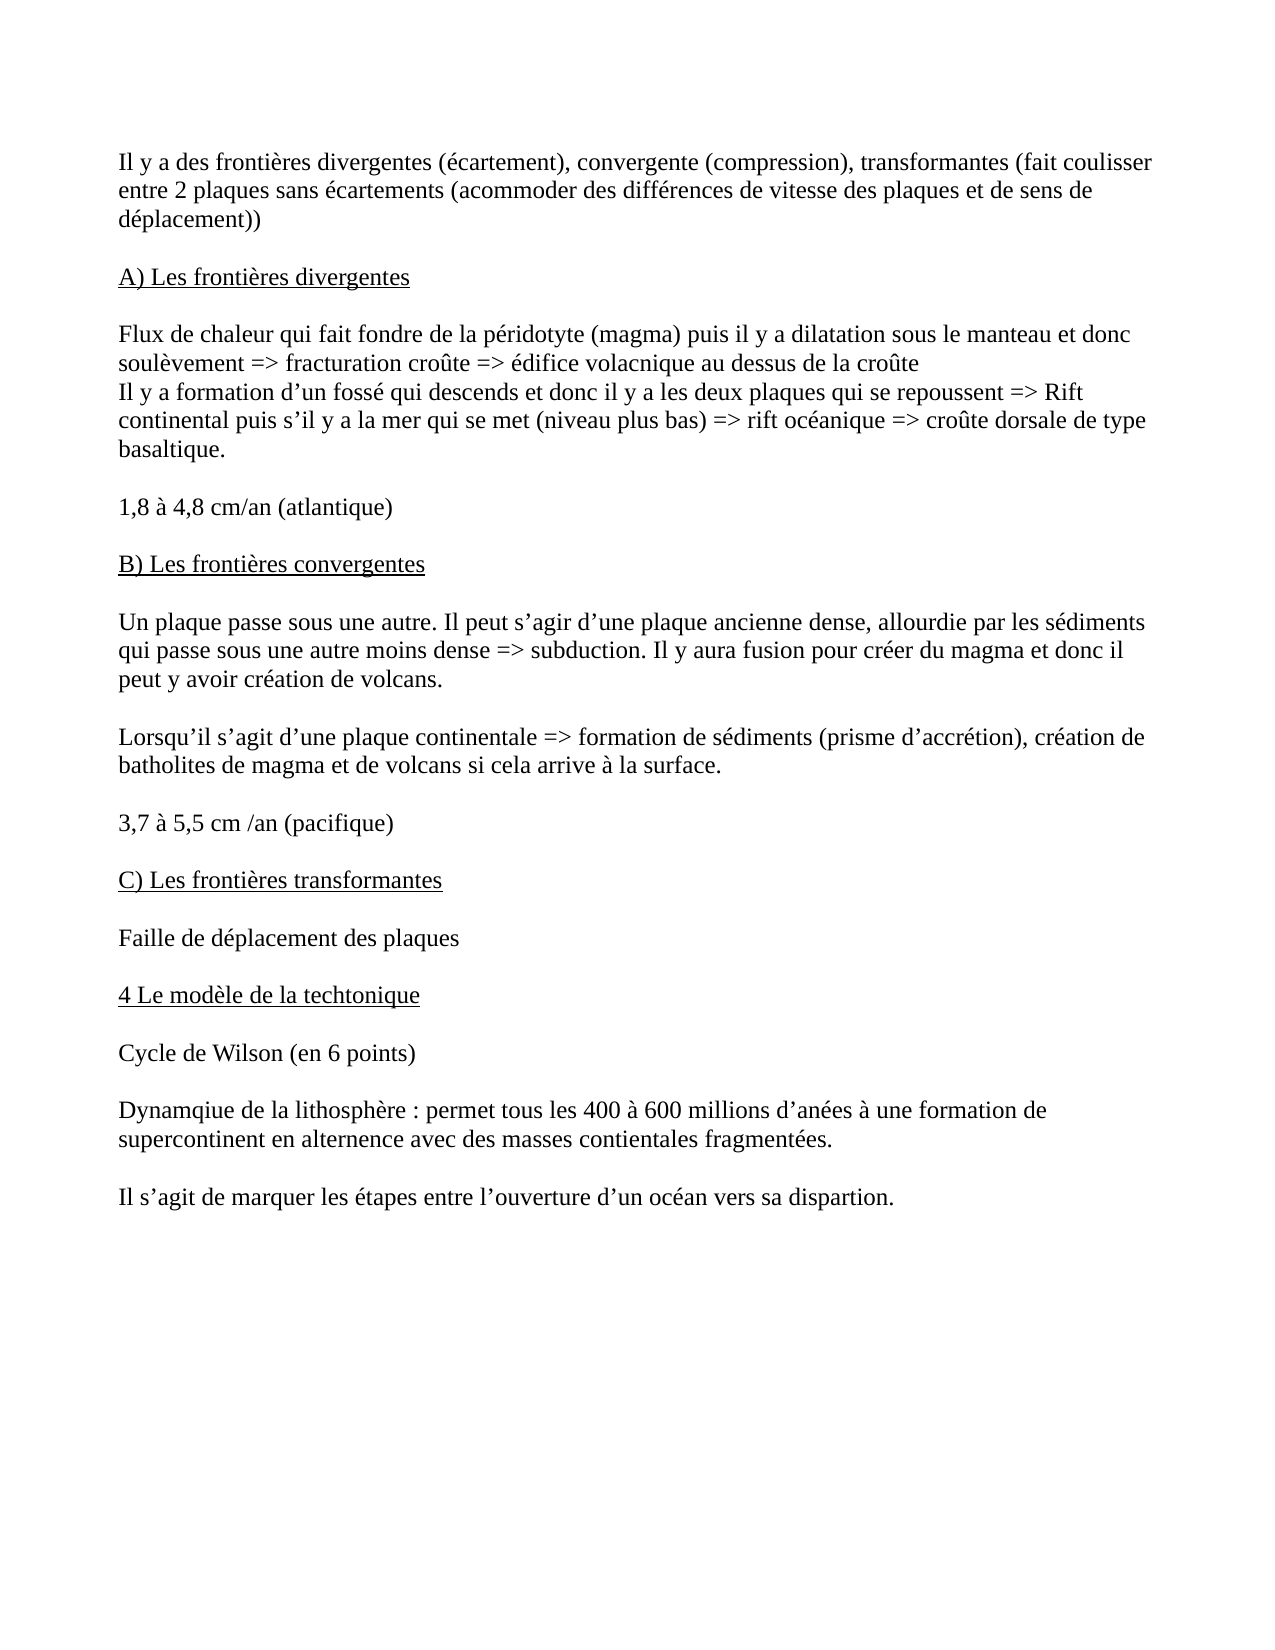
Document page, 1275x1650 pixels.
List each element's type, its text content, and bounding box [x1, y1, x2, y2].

text Lorsqu’il s’agit d’une plaque continentale => formation de sédiments (prisme d’accrétion), création de batholites de magma et de volcans si cela arrive à la surface. [118, 722, 1157, 779]
text Il s’agit de marquer les étapes entre l’ouverture d’un océan vers sa dispartion. [118, 1182, 1157, 1211]
text Cycle de Wilson (en 6 points) [118, 1038, 1157, 1067]
text Flux de chaleur qui fait fondre de la péridotyte (magma) puis il y a dilatation sous le manteau et donc soulèvement => fracturation croûte => édifice volacnique au dessus de la croûte [118, 319, 1157, 377]
text A) Les frontières divergentes [118, 262, 1157, 291]
text Faille de déplacement des plaques [118, 923, 1157, 952]
text Il y a formation d’un fossé qui descends et donc il y a les deux plaques qui se repoussent => Rift continental puis s’il y a la mer qui se met (niveau plus bas) => rift océanique => croûte dorsale de type basaltique. [118, 377, 1157, 463]
text C) Les frontières transformantes [118, 866, 1157, 894]
text 4 Le modèle de la techtonique [118, 981, 1157, 1009]
text 3,7 à 5,5 cm /an (pacifique) [118, 808, 1157, 837]
text Il y a des frontières divergentes (écartement), convergente (compression), transformantes (fait coulisser entre 2 plaques sans écartements (acommoder des différences de vitesse des plaques et de sens de déplacement)) [118, 147, 1157, 233]
text B) Les frontières convergentes [118, 549, 1157, 578]
text 1,8 à 4,8 cm/an (atlantique) [118, 492, 1157, 521]
text Dynamqiue de la lithosphère : permet tous les 400 à 600 millions d’anées à une formation de supercontinent en alternence avec des masses contientales fragmentées. [118, 1096, 1157, 1153]
text Un plaque passe sous une autre. Il peut s’agir d’une plaque ancienne dense, allourdie par les sédiments qui passe sous une autre moins dense => subduction. Il y aura fusion pour créer du magma et donc il peut y avoir création de volcans. [118, 607, 1157, 693]
